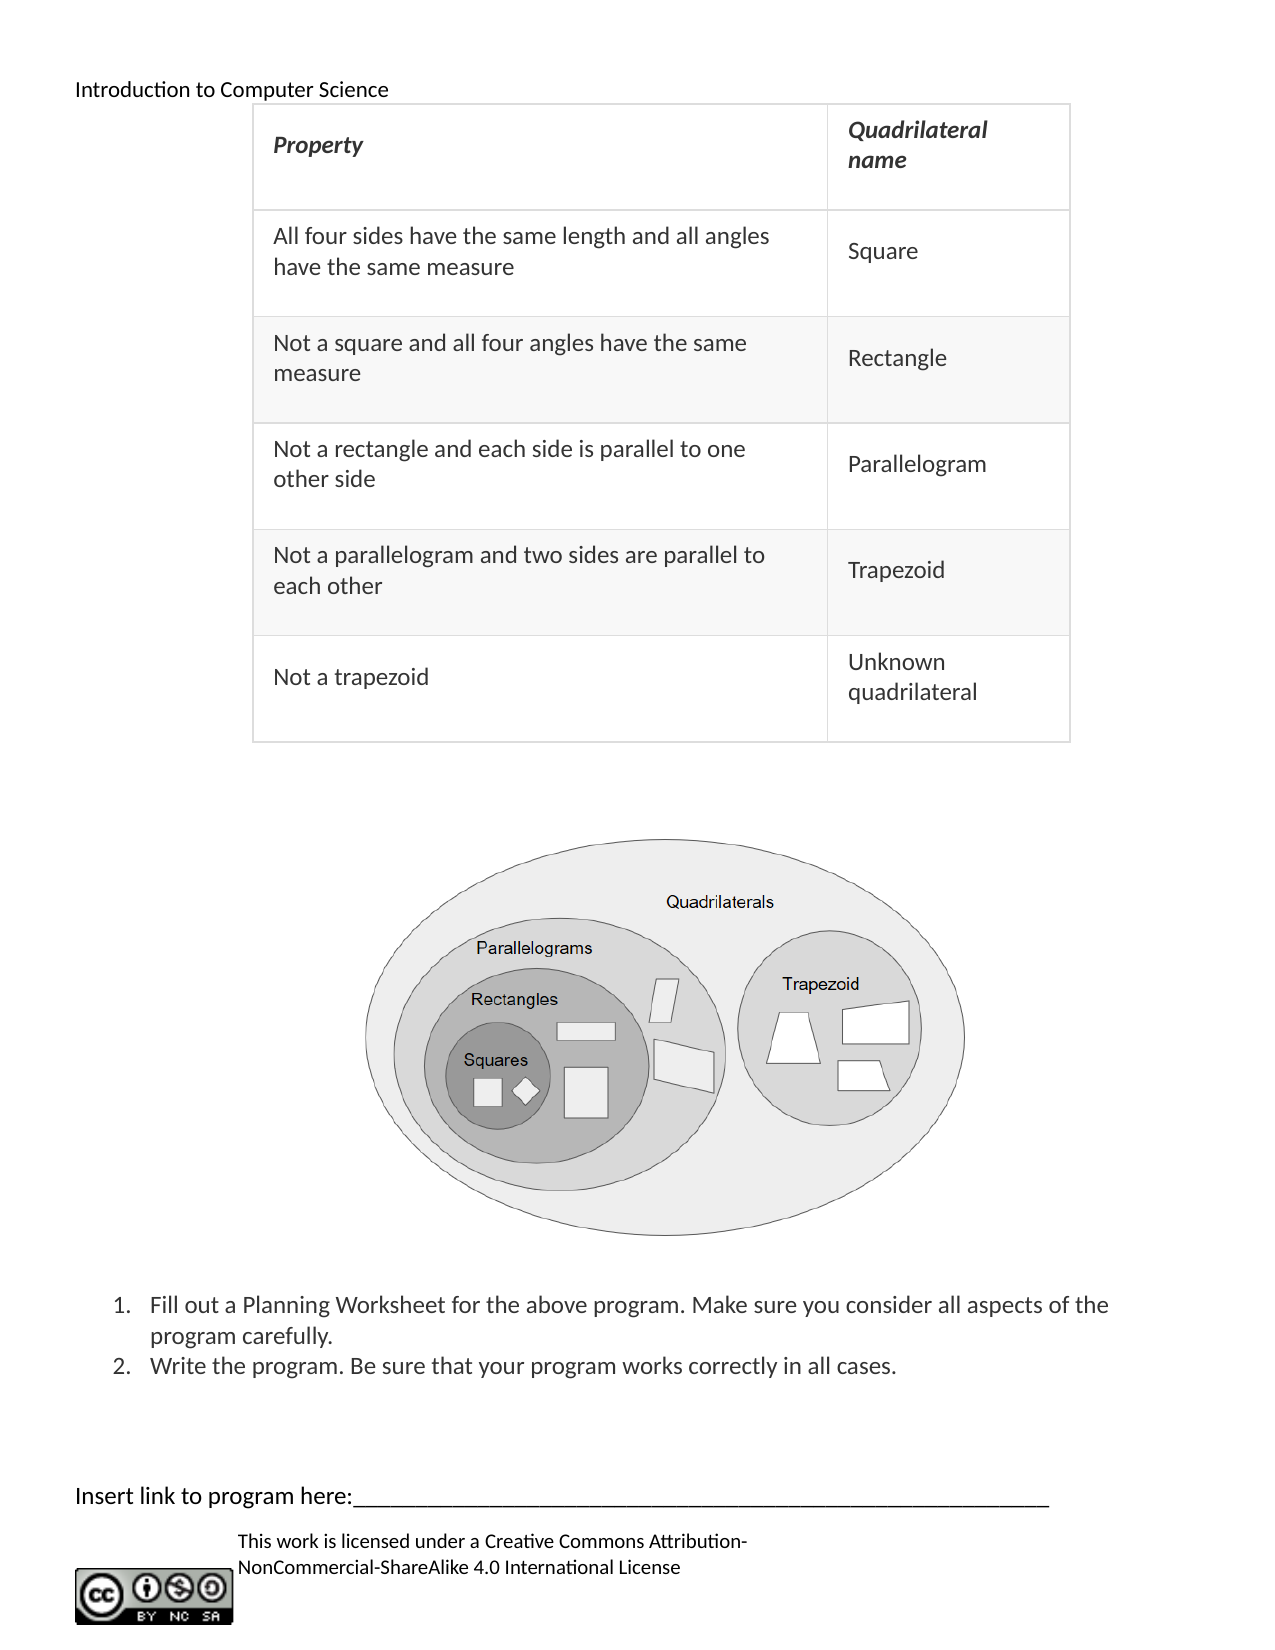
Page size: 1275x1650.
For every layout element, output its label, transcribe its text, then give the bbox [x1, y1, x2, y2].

table_cell Not a square and all four angles have the same measure [254, 317, 827, 422]
table_cell Not a parallelogram and two sides are parallel to each other [254, 530, 827, 635]
table_header Quadrilateral name [828, 105, 1069, 209]
picture [75, 1568, 234, 1625]
table_cell Square [828, 211, 1069, 316]
table_cell All four sides have the same length and all angles have the same measure [254, 211, 827, 316]
table_header Property [254, 105, 827, 209]
text Insert link to program here:________________________________________________________ [75, 1480, 1200, 1511]
picture [310, 798, 1003, 1265]
table_cell Trapezoid [828, 530, 1069, 635]
list Fill out a Planning Worksheet for the above program. Make sure you consider all aspects of the program carefully. [112, 1289, 1200, 1351]
table_cell Parallelogram [828, 424, 1069, 528]
table_cell Unknown quadrilateral [828, 636, 1069, 741]
table_cell Rectangle [828, 317, 1069, 422]
table_cell Not a trapezoid [254, 636, 827, 741]
table_cell Not a rectangle and each side is parallel to one other side [254, 424, 827, 528]
list Write the program. Be sure that your program works correctly in all cases. [112, 1351, 1200, 1381]
